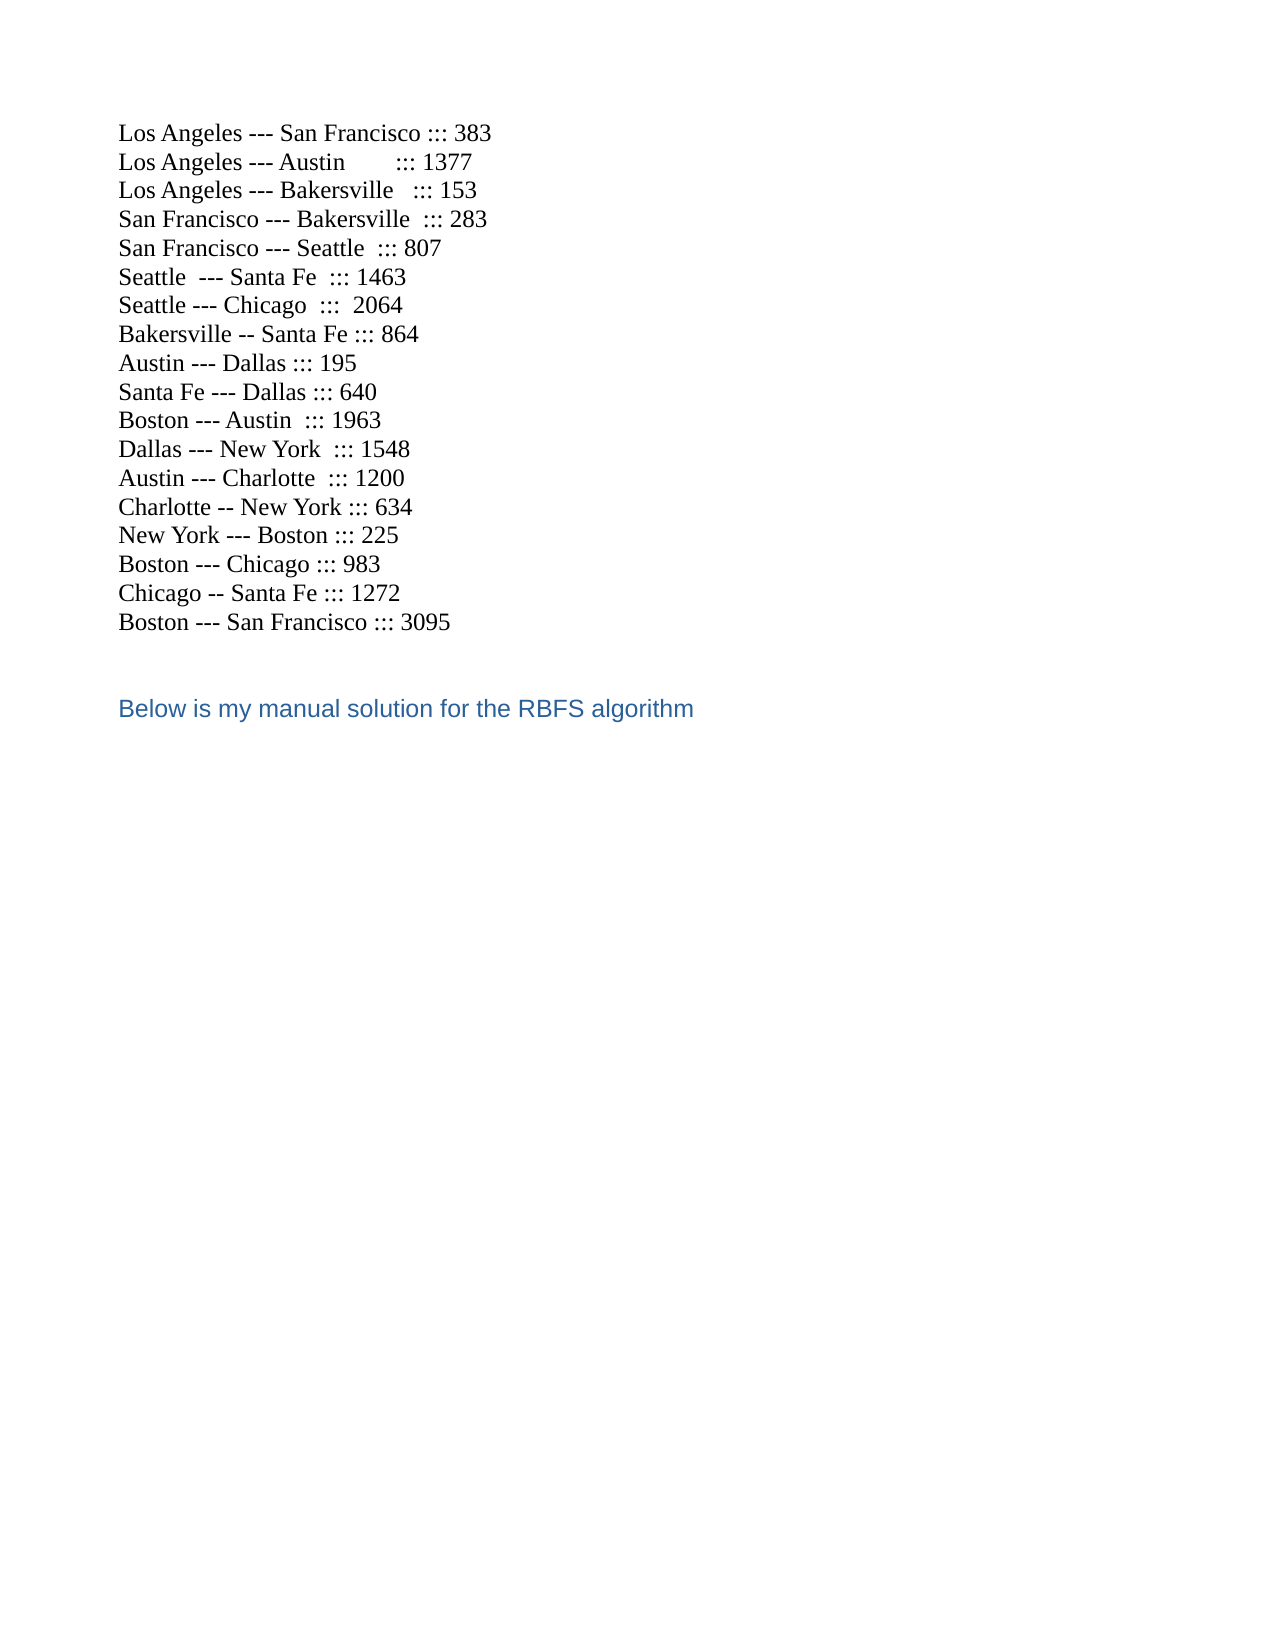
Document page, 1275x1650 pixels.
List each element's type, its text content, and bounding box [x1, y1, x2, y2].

text Los Angeles --- San Francisco ::: 383 Los Angeles --- Austin ::: 1377 Los Angeles --- Bakersville ::: 153 San Francisco --- Bakersville ::: 283 San Francisco --- Seattle ::: 807 Seattle --- Santa Fe ::: 1463 Seattle --- Chicago ::: 2064 Bakersville -- Santa Fe ::: 864 Austin --- Dallas ::: 195 Santa Fe --- Dallas ::: 640 Boston --- Austin ::: 1963 Dallas --- New York ::: 1548 Austin --- Charlotte ::: 1200 Charlotte -- New York ::: 634 New York --- Boston ::: 225 Boston --- Chicago ::: 983 Chicago -- Santa Fe ::: 1272 Boston --- San Francisco ::: 3095 [118, 118, 1157, 636]
text Below is my manual solution for the RBFS algorithm [118, 693, 1157, 722]
